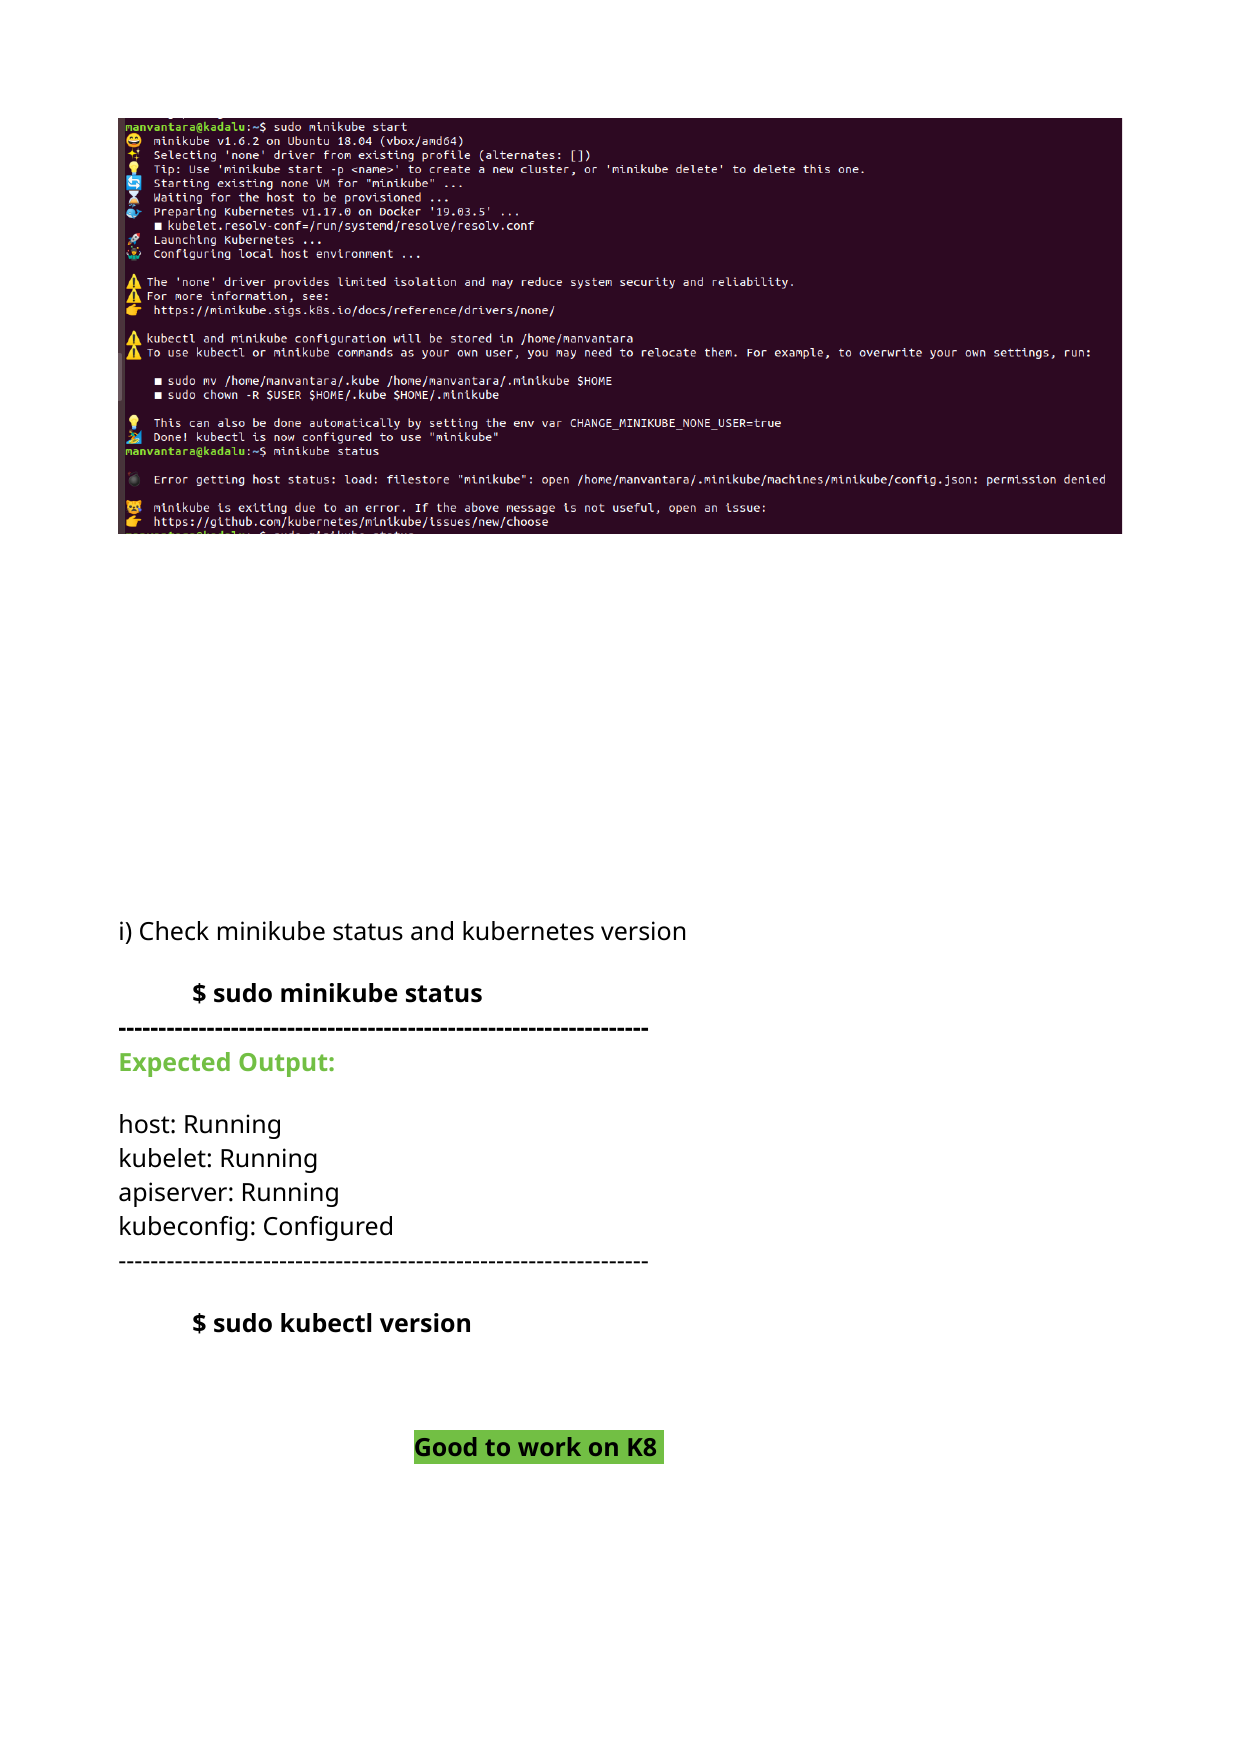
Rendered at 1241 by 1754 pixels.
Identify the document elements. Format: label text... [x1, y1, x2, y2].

text apiserver: Running [118, 1175, 1122, 1209]
picture [118, 118, 1123, 534]
text ------------------------------------------------------------------ [118, 1010, 1122, 1044]
text $ sudo minikube status [118, 976, 1122, 1010]
text kubelet: Running [118, 1141, 1122, 1175]
text kubeconfig: Configured [118, 1209, 1122, 1243]
text Expected Output: [118, 1044, 1122, 1078]
text ------------------------------------------------------------------ [118, 1243, 1122, 1277]
text Good to work on K8 [118, 1430, 1122, 1464]
text i) Check minikube status and kubernetes version [118, 914, 1122, 948]
text host: Running [118, 1107, 1122, 1141]
text $ sudo kubectl version [118, 1305, 1122, 1339]
